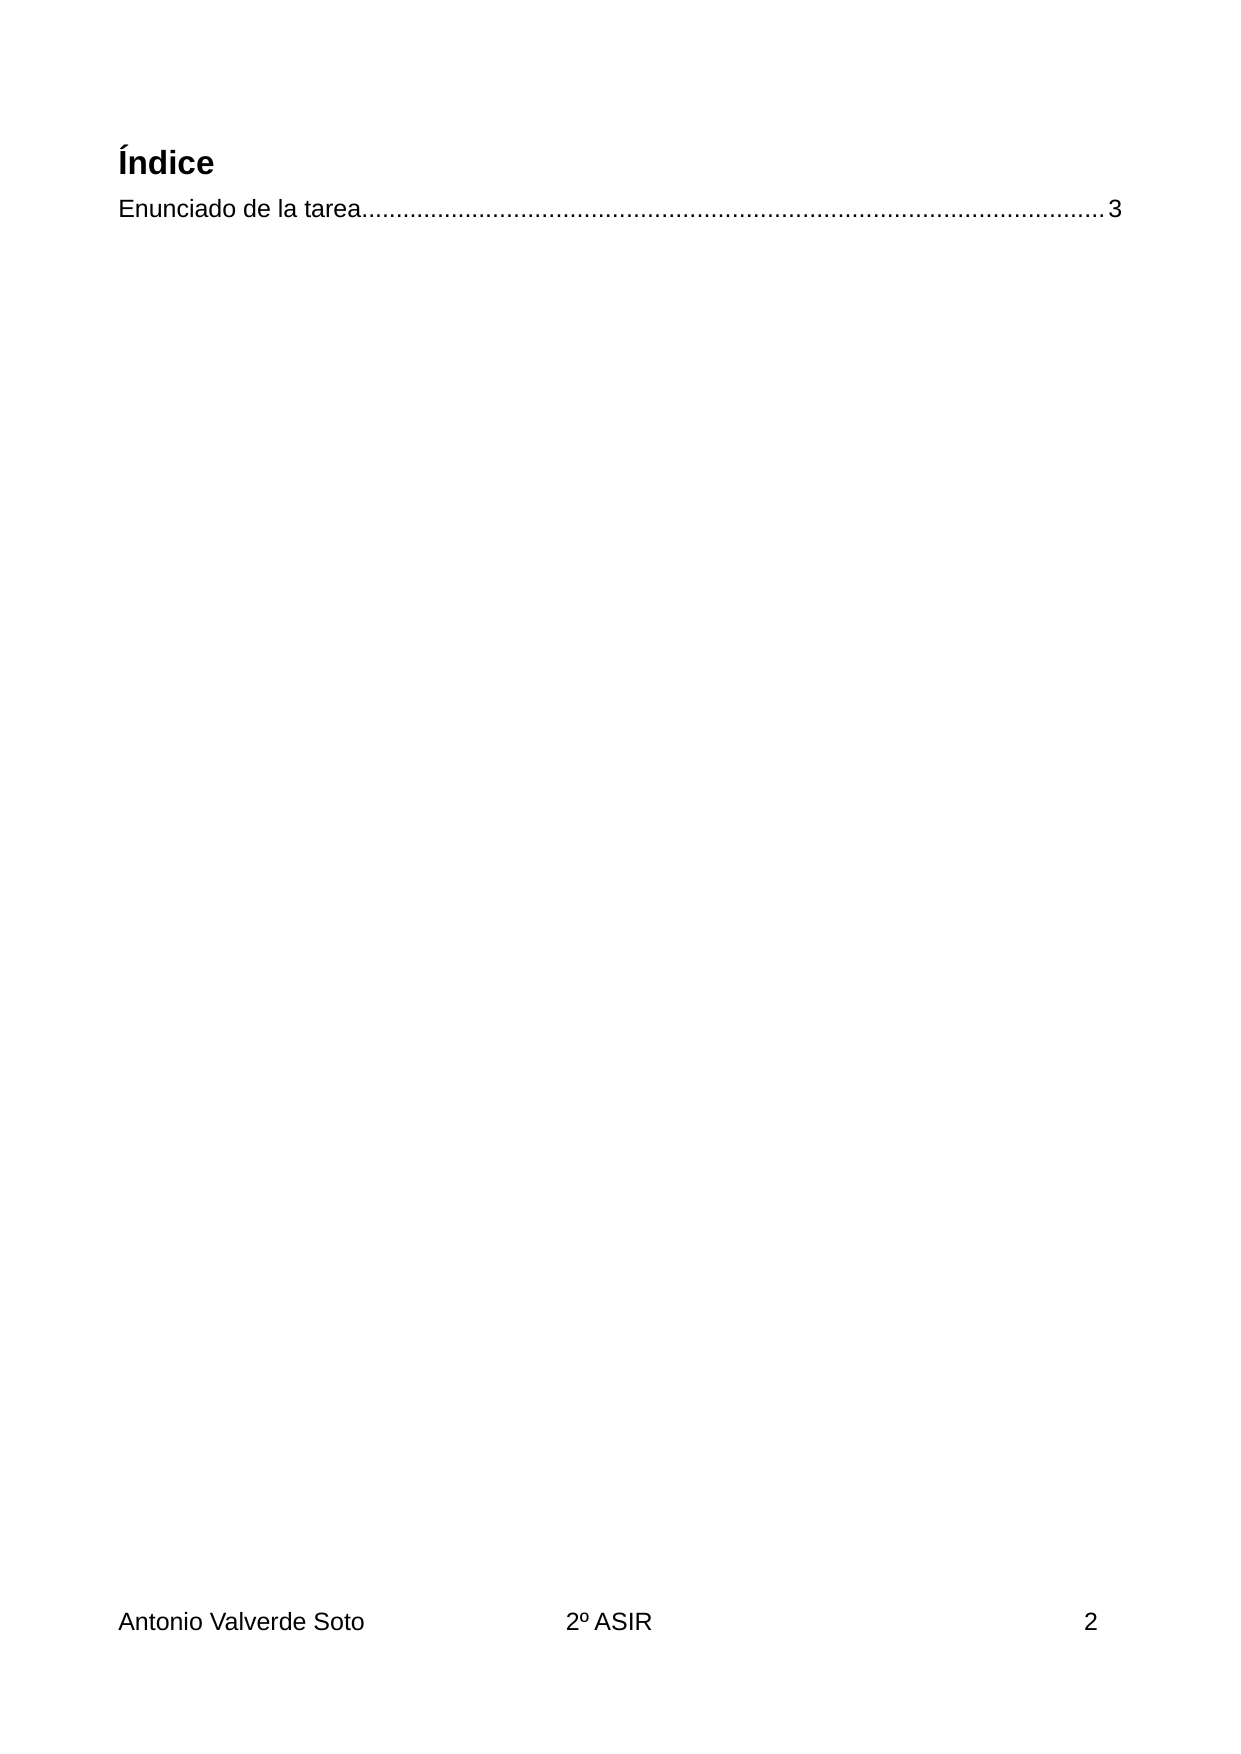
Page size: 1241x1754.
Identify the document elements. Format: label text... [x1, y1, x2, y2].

text Enunciado de la tarea 3 [118, 194, 1122, 223]
subtitle Índice [118, 143, 1122, 182]
